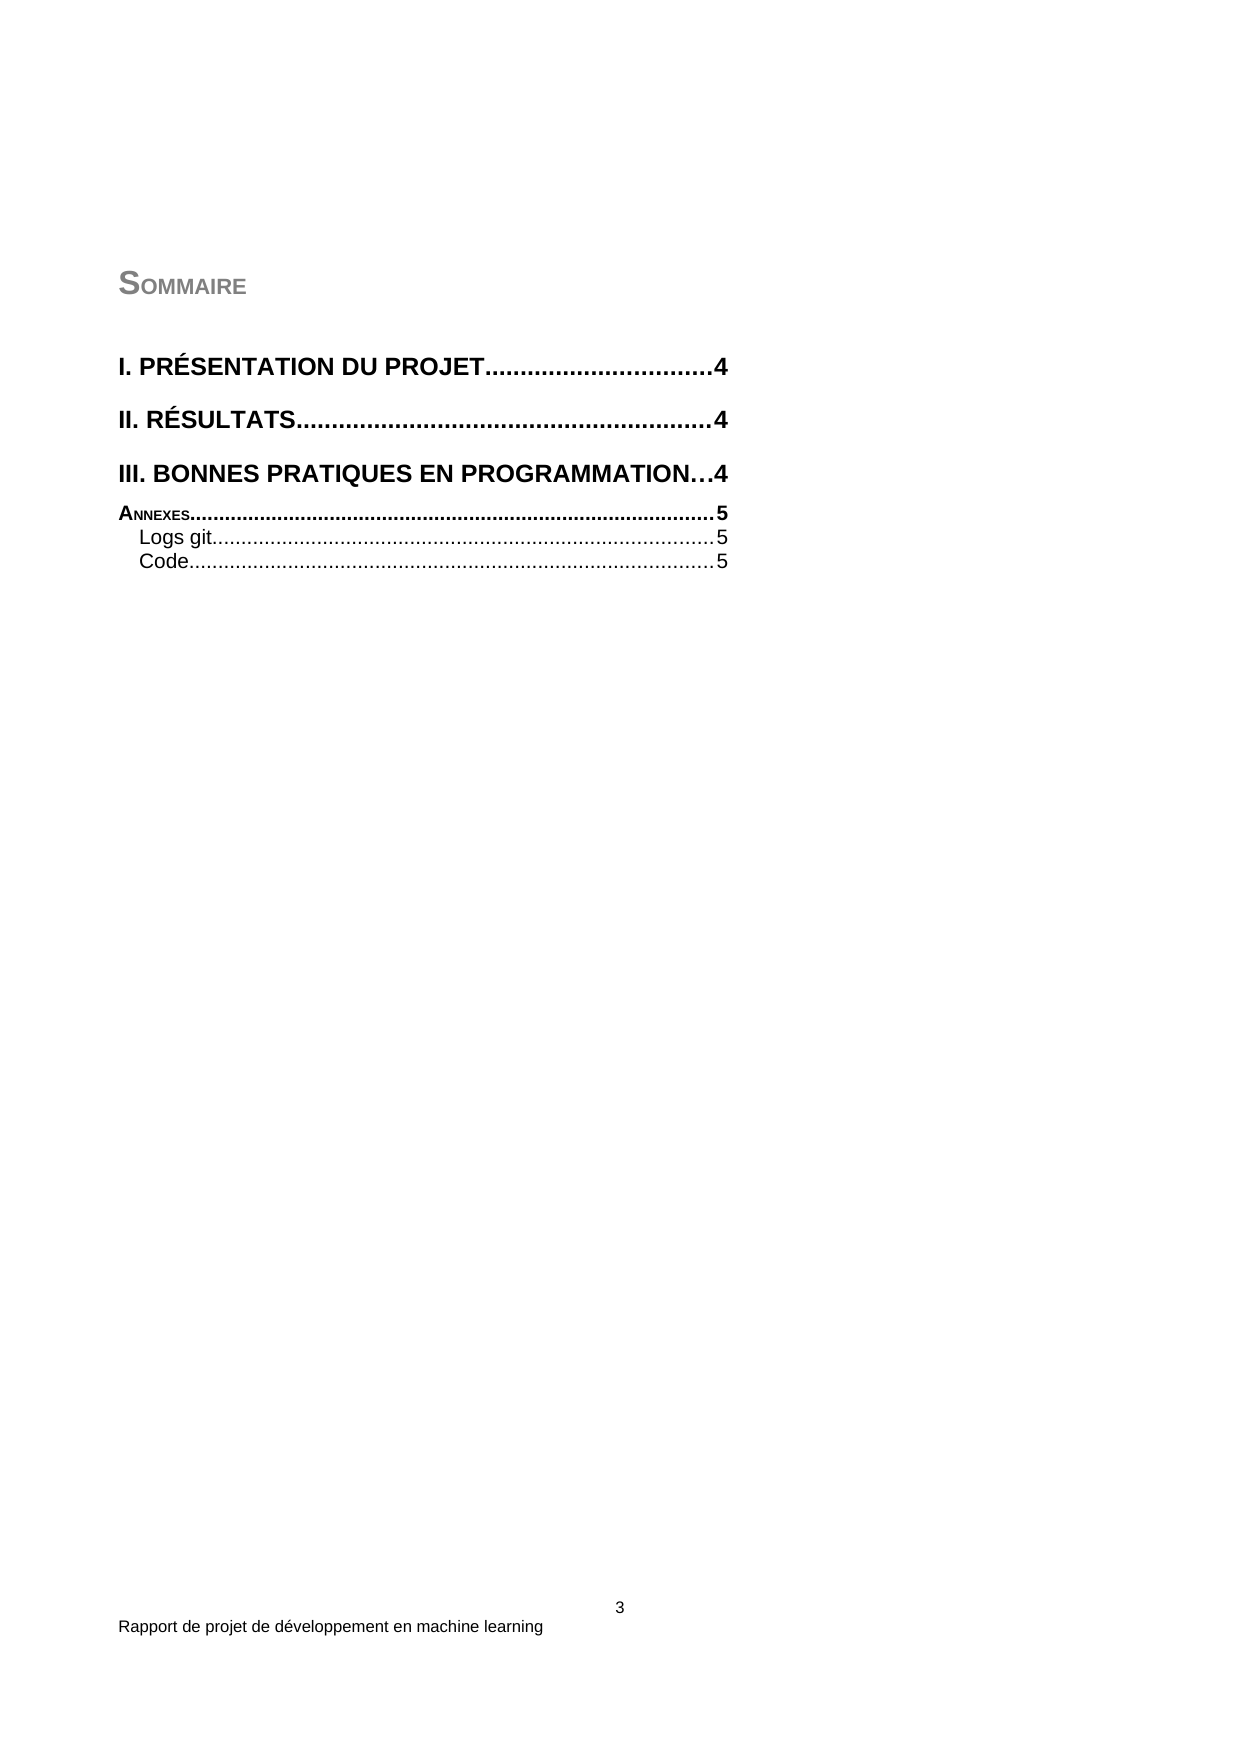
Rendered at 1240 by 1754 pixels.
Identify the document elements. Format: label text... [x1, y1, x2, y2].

text II. Résultats 4 [118, 406, 1121, 434]
text Annexes 5 [118, 501, 1121, 524]
text I. Présentation du projet 4 [118, 352, 1121, 381]
text III. Bonnes pratiques en programmation 4 [118, 459, 1121, 488]
text Logs git 5 [139, 524, 1121, 548]
subtitle Sommaire [118, 263, 1121, 302]
text Code 5 [139, 548, 1121, 572]
